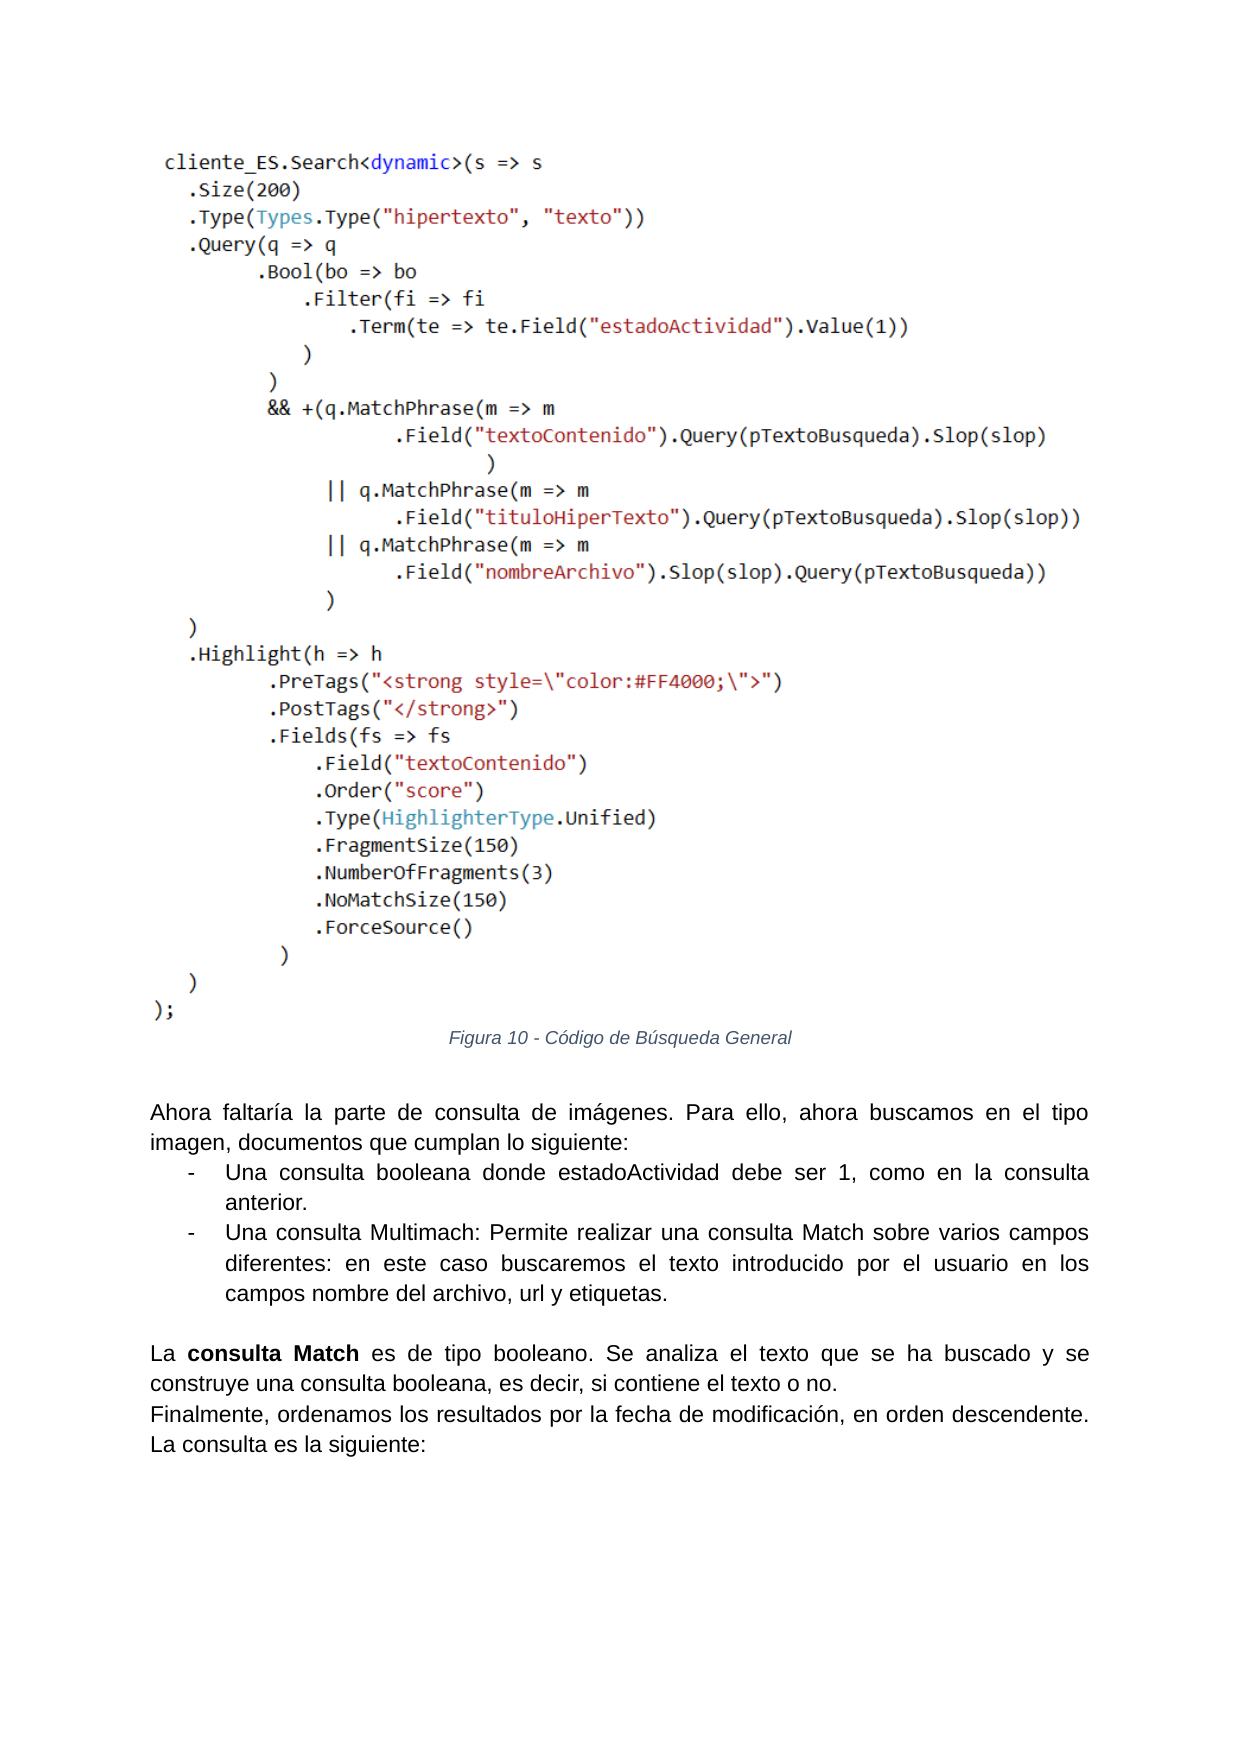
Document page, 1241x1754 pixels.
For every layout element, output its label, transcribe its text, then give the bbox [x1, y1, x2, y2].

text Figura 11 - Código de Búsqueda General [150, 1027, 1090, 1048]
text La consulta Match es de tipo booleano. Se analiza el texto que se ha buscado y se construye una consulta booleana, es decir, si contiene el texto o no. [150, 1340, 1090, 1397]
list Una consulta booleana donde estadoActividad debe ser 1, como en la consulta anterior. [187, 1159, 1090, 1215]
text Ahora faltaría la parte de consulta de imágenes. Para ello, ahora buscamos en el tipo imagen, documentos que cumplan lo siguiente: [150, 1098, 1090, 1155]
picture [150, 150, 1091, 1023]
list Una consulta Multimach: Permite realizar una consulta Match sobre varios campos diferentes: en este caso buscaremos el texto introducido por el usuario en los campos nombre del archivo, url y etiquetas. [187, 1219, 1090, 1306]
text Finalmente, ordenamos los resultados por la fecha de modificación, en orden descendente. La consulta es la siguiente: [150, 1401, 1090, 1457]
